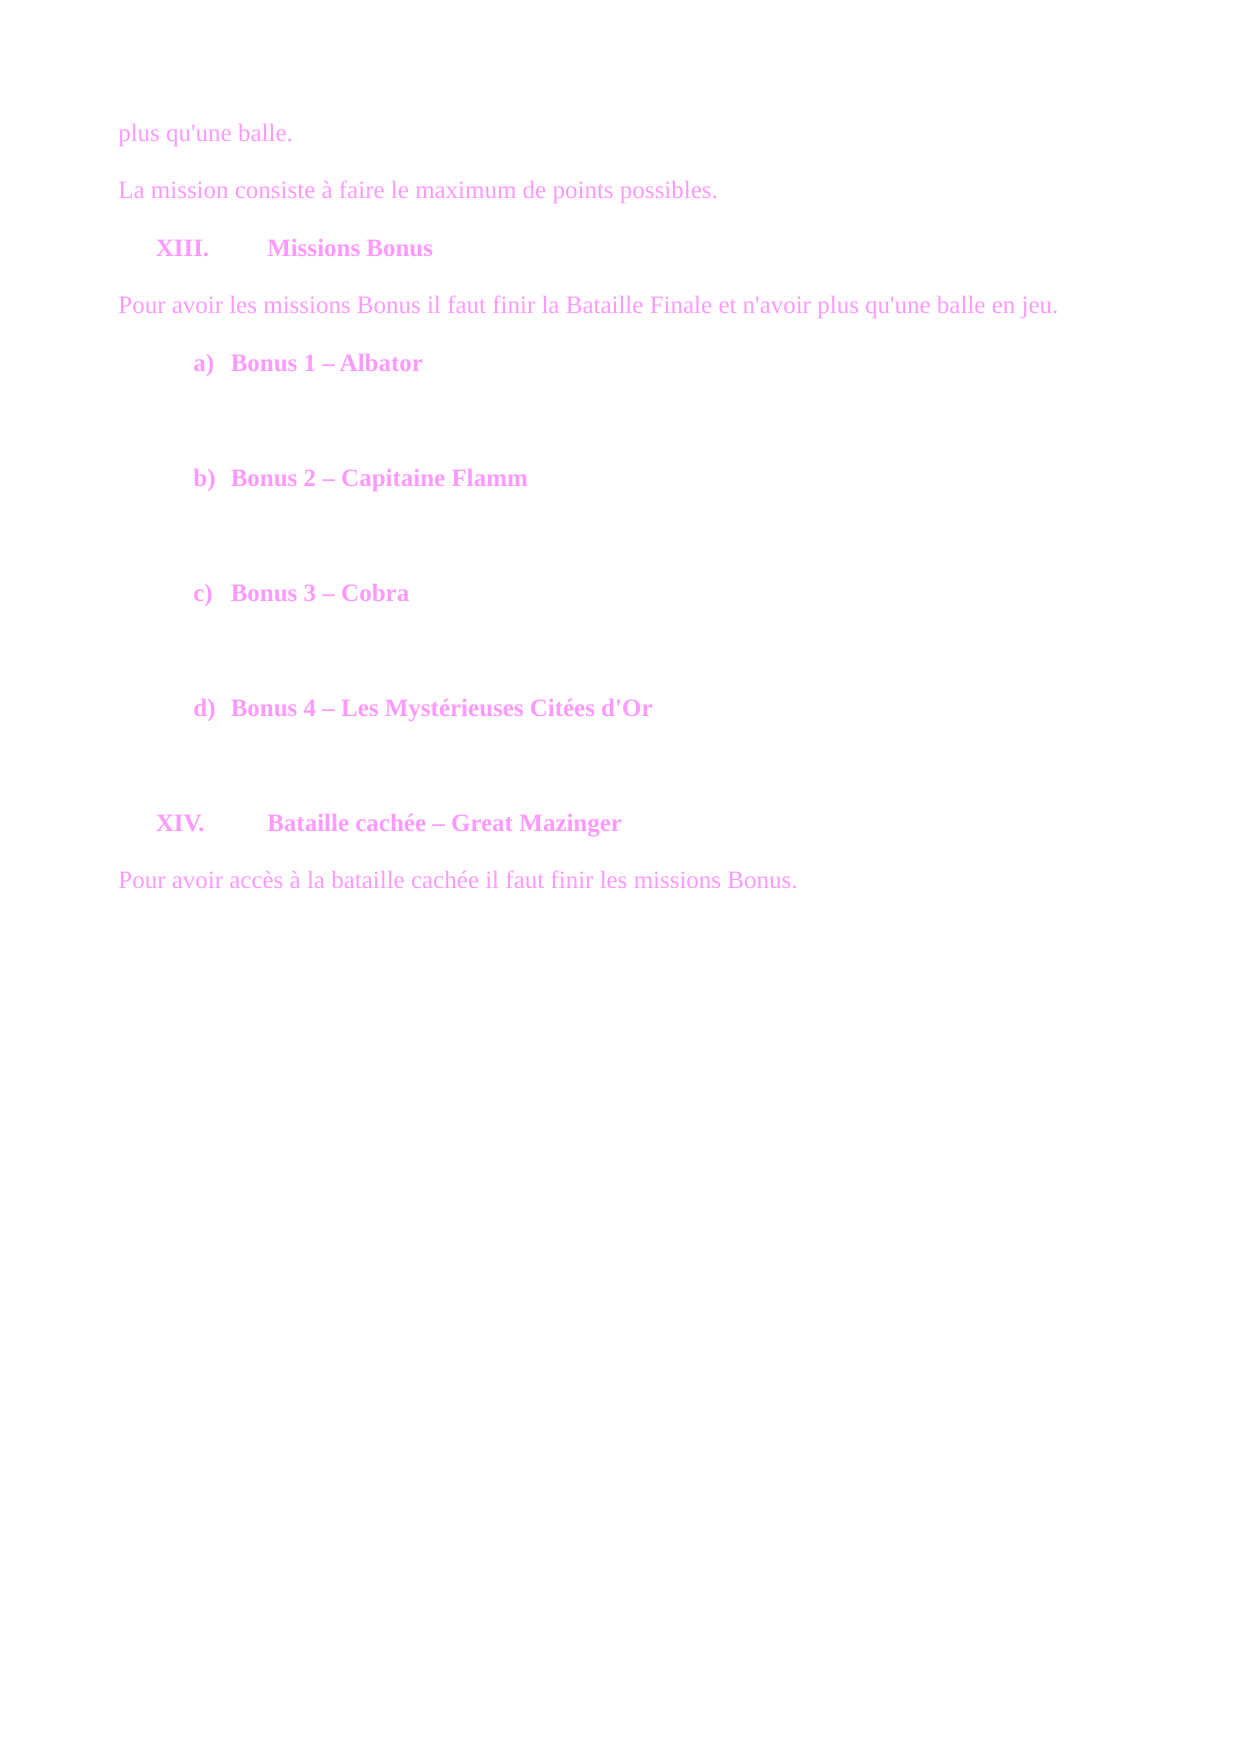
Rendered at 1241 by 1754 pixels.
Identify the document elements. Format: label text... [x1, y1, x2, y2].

text Pour avoir les missions Bonus il faut finir la Bataille Finale et n'avoir plus qu'une balle en jeu. [118, 291, 1122, 319]
list Bonus 3 – Cobra [193, 578, 1122, 607]
text Pour avoir accès à la bataille cachée il faut finir les missions Bonus. [118, 866, 1122, 894]
list Bonus 2 – Capitaine Flamm [193, 463, 1122, 492]
list Bonus 1 – Albator [193, 348, 1122, 377]
list Bonus 4 – Les Mystérieuses Citées d'Or [193, 693, 1122, 722]
text La mission consiste à faire le maximum de points possibles. [118, 176, 1122, 204]
list Bataille cachée – Great Mazinger [156, 808, 1122, 837]
list Missions Bonus [156, 233, 1122, 262]
text plus qu'une balle. [118, 118, 1122, 147]
